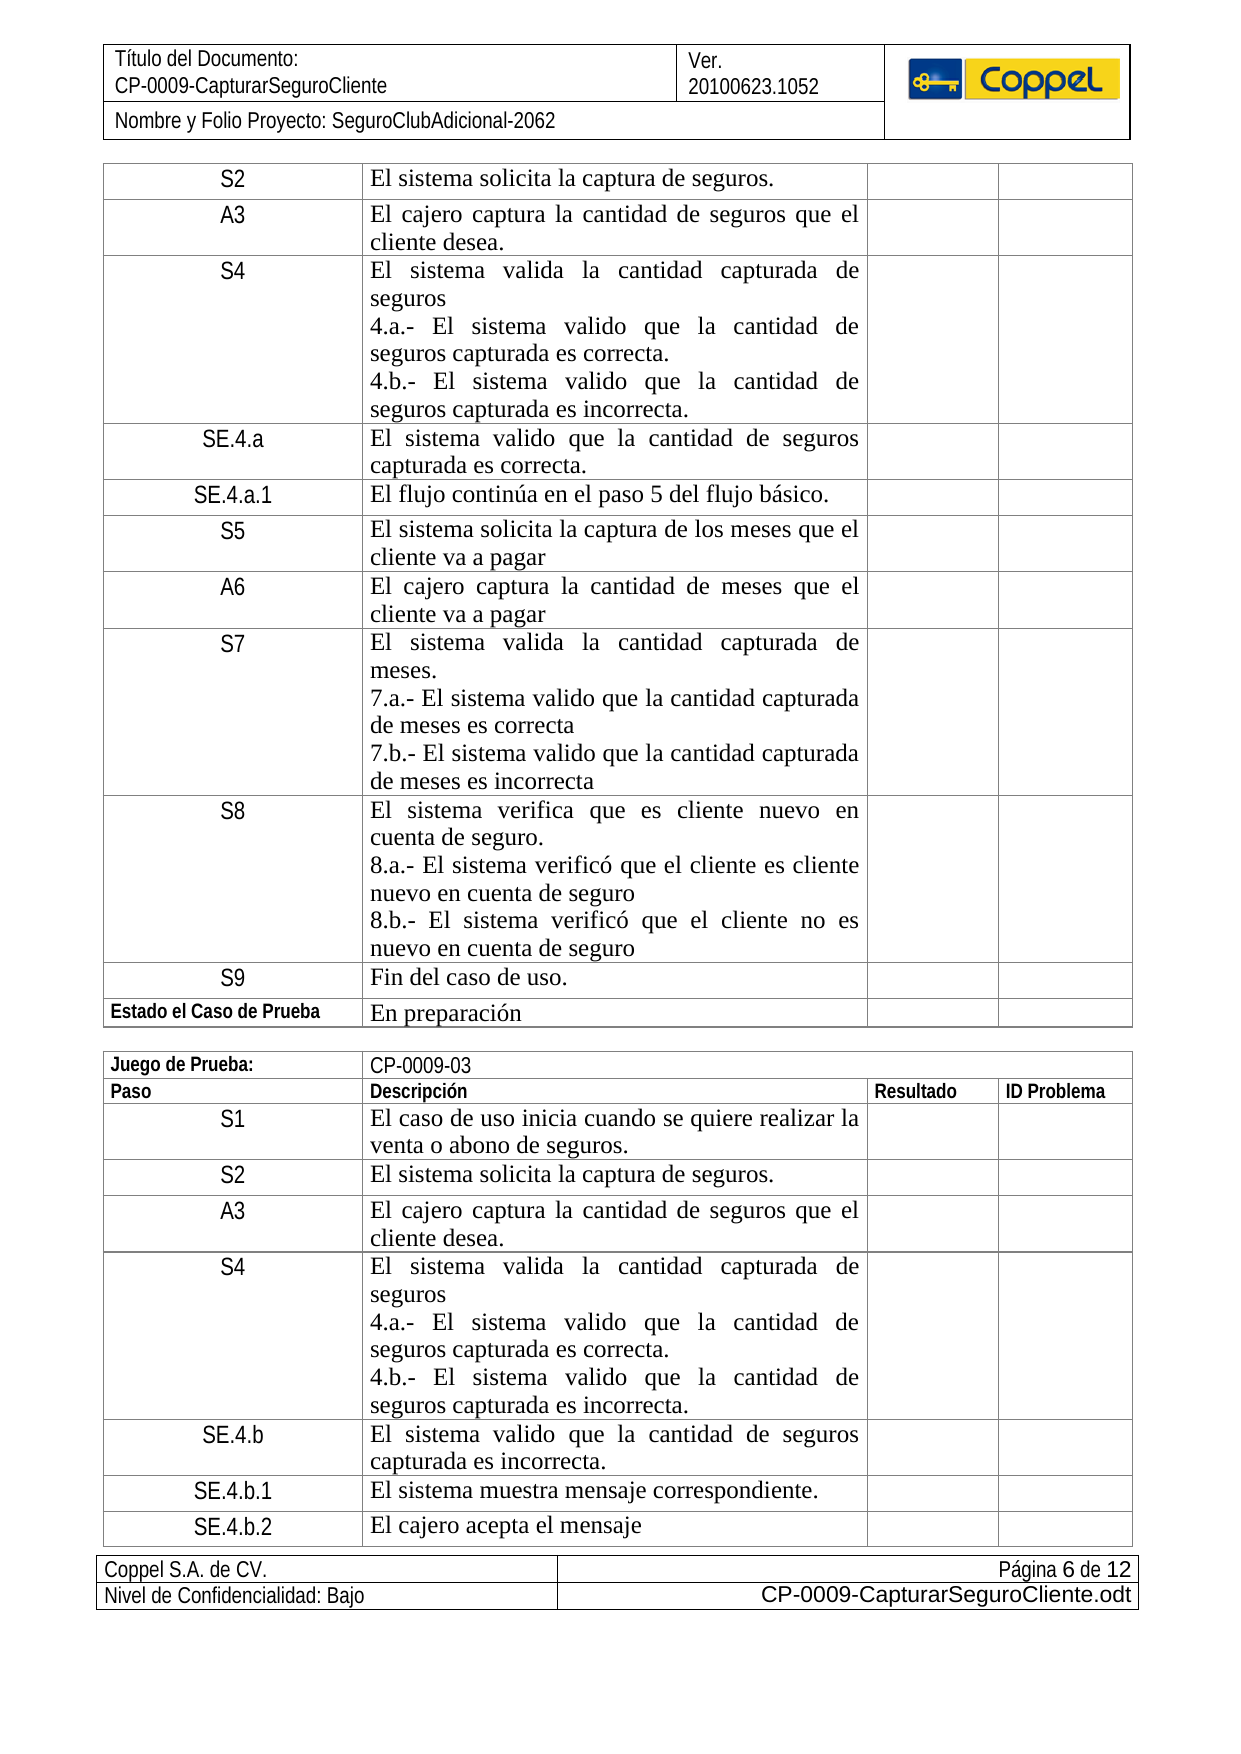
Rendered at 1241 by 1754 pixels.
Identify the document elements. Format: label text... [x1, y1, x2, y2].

table_cell [999, 796, 1132, 962]
table_cell S4 [104, 256, 362, 423]
table_cell [868, 999, 998, 1026]
table_cell S4 [104, 1253, 362, 1419]
table_cell [868, 1196, 998, 1251]
table_cell El cajero captura la cantidad de seguros que el cliente desea. [363, 200, 867, 255]
table_cell [868, 516, 998, 571]
table_cell [868, 424, 998, 479]
table_cell El sistema valida la cantidad capturada de seguros 4.a.- El sistema valido que la cantidad de seguros capturada es correcta. 4.b.- El sistema valido que la cantidad de seguros capturada es incorrecta. [363, 1253, 867, 1419]
table_cell S7 [104, 629, 362, 795]
table_cell El sistema valida la cantidad capturada de meses. 7.a.- El sistema valido que la cantidad capturada de meses es correcta 7.b.- El sistema valido que la cantidad capturada de meses es incorrecta [363, 629, 867, 795]
table_cell El sistema valida la cantidad capturada de seguros 4.a.- El sistema valido que la cantidad de seguros capturada es correcta. 4.b.- El sistema valido que la cantidad de seguros capturada es incorrecta. [363, 256, 867, 423]
table_cell SE.4.b.1 [104, 1476, 362, 1511]
table_cell A6 [104, 572, 362, 627]
table_cell ID Problema [999, 1079, 1132, 1103]
table_cell [868, 1104, 998, 1159]
table_cell Fin del caso de uso. [363, 963, 867, 998]
table_cell SE.4.b.2 [104, 1512, 362, 1546]
table_cell El cajero acepta el mensaje [363, 1512, 867, 1546]
table_cell [868, 796, 998, 962]
table_cell El sistema solicita la captura de seguros. [363, 164, 867, 199]
table_cell Paso [104, 1079, 362, 1103]
table_cell Estado el Caso de Prueba [104, 999, 362, 1026]
table_cell [999, 1253, 1132, 1419]
table_cell SE.4.b [104, 1420, 362, 1475]
table_cell A3 [104, 1196, 362, 1251]
table_cell SE.4.a.1 [104, 480, 362, 514]
table_cell [999, 1196, 1132, 1251]
table_cell [999, 1512, 1132, 1546]
table_cell [999, 424, 1132, 479]
table_cell El flujo continúa en el paso 5 del flujo básico. [363, 480, 867, 514]
table_cell SE.4.a [104, 424, 362, 479]
table_cell [999, 516, 1132, 571]
table_cell S8 [104, 796, 362, 962]
table_cell El sistema solicita la captura de seguros. [363, 1160, 867, 1195]
table_cell S2 [104, 1160, 362, 1195]
table_header Juego de Prueba: [104, 1052, 362, 1078]
table_cell [999, 1476, 1132, 1511]
table_cell [868, 963, 998, 998]
table_cell [868, 1160, 998, 1195]
table_cell El cajero captura la cantidad de seguros que el cliente desea. [363, 1196, 867, 1251]
table_cell Descripción [363, 1079, 867, 1103]
table_cell Resultado [868, 1079, 998, 1103]
table_cell S2 [104, 164, 362, 199]
table_cell El sistema muestra mensaje correspondiente. [363, 1476, 867, 1511]
table_cell En preparación [363, 999, 867, 1026]
table_cell El sistema valido que la cantidad de seguros capturada es correcta. [363, 424, 867, 479]
table_cell [999, 629, 1132, 795]
table_cell [999, 164, 1132, 199]
table_cell El cajero captura la cantidad de meses que el cliente va a pagar [363, 572, 867, 627]
table_cell S5 [104, 516, 362, 571]
table_cell El caso de uso inicia cuando se quiere realizar la venta o abono de seguros. [363, 1104, 867, 1159]
table_cell A3 [104, 200, 362, 255]
table_cell [999, 256, 1132, 423]
table_cell [999, 572, 1132, 627]
table_cell [999, 1104, 1132, 1159]
table_cell [868, 256, 998, 423]
table_cell [999, 200, 1132, 255]
table_cell [999, 1160, 1132, 1195]
table_cell [868, 1476, 998, 1511]
table_cell [999, 999, 1132, 1026]
table_cell [999, 1420, 1132, 1475]
table_cell El sistema solicita la captura de los meses que el cliente va a pagar [363, 516, 867, 571]
table_cell S9 [104, 963, 362, 998]
table_cell S1 [104, 1104, 362, 1159]
table_cell El sistema verifica que es cliente nuevo en cuenta de seguro. 8.a.- El sistema verificó que el cliente es cliente nuevo en cuenta de seguro 8.b.- El sistema verificó que el cliente no es nuevo en cuenta de seguro [363, 796, 867, 962]
table_cell [868, 200, 998, 255]
table_cell El sistema valido que la cantidad de seguros capturada es incorrecta. [363, 1420, 867, 1475]
table_cell [868, 1253, 998, 1419]
table_cell [868, 1512, 998, 1546]
table_cell [999, 480, 1132, 514]
table_cell [868, 572, 998, 627]
table_cell [999, 963, 1132, 998]
table_cell [868, 629, 998, 795]
table_cell [868, 480, 998, 514]
table_cell [868, 164, 998, 199]
table_cell [868, 1420, 998, 1475]
table_header CP-0009-03 [363, 1052, 1132, 1078]
